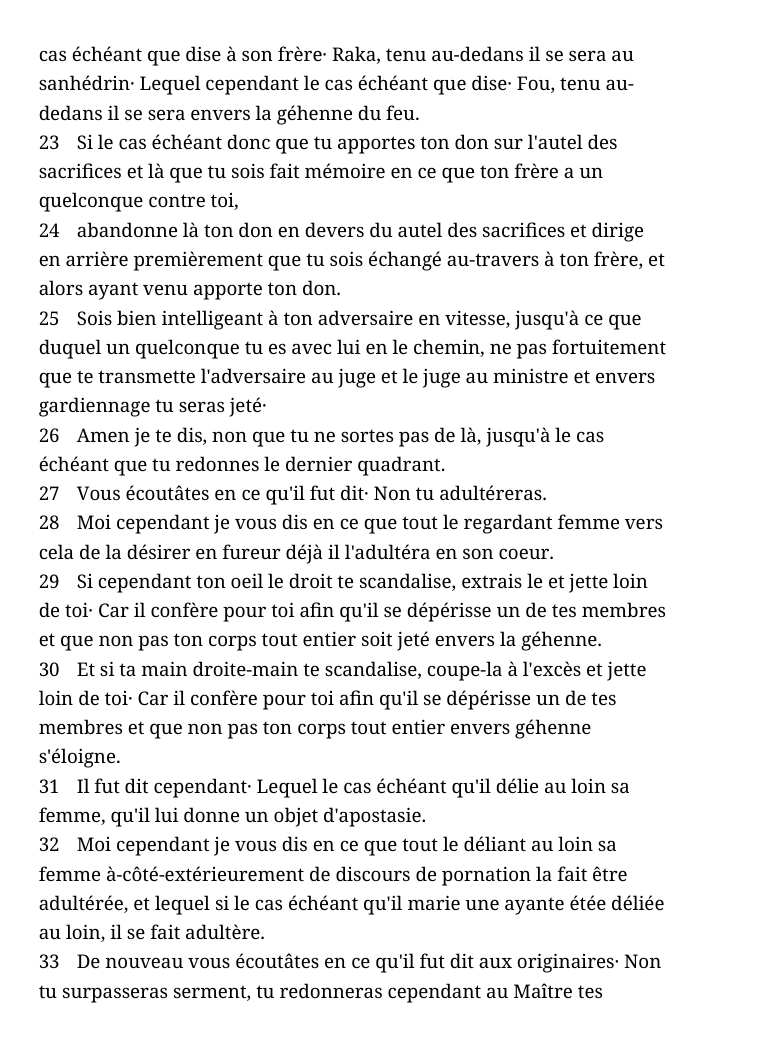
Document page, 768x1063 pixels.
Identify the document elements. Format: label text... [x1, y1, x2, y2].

text cas échéant que dise à son frère· Raka, tenu au-dedans il se sera au sanhédrin· Lequel cependant le cas échéant que dise· Fou, tenu au-dedans il se sera envers la géhenne du feu. 23 Si le cas échéant donc que tu apportes ton don sur l'autel des sacrifices et là que tu sois fait mémoire en ce que ton frère a un quelconque contre toi, 24 abandonne là ton don en devers du autel des sacrifices et dirige en arrière premièrement que tu sois échangé au-travers à ton frère, et alors ayant venu apporte ton don. 25 Sois bien intelligeant à ton adversaire en vitesse, jusqu'à ce que duquel un quelconque tu es avec lui en le chemin, ne pas fortuitement que te transmette l'adversaire au juge et le juge au ministre et envers gardiennage tu seras jeté· 26 Amen je te dis, non que tu ne sortes pas de là, jusqu'à le cas échéant que tu redonnes le dernier quadrant. 27 Vous écoutâtes en ce qu'il fut dit· Non tu adultéreras. 28 Moi cependant je vous dis en ce que tout le regardant femme vers cela de la désirer en fureur déjà il l'adultéra en son coeur. 29 Si cependant ton oeil le droit te scandalise, extrais le et jette loin de toi· Car il confère pour toi afin qu'il se dépérisse un de tes membres et que non pas ton corps tout entier soit jeté envers la géhenne. 30 Et si ta main droite-main te scandalise, coupe-la à l'excès et jette loin de toi· Car il confère pour toi afin qu'il se dépérisse un de tes membres et que non pas ton corps tout entier envers géhenne s'éloigne. 31 Il fut dit cependant· Lequel le cas échéant qu'il délie au loin sa femme, qu'il lui donne un objet d'apostasie. 32 Moi cependant je vous dis en ce que tout le déliant au loin sa femme à-côté-extérieurement de discours de pornation la fait être adultérée, et lequel si le cas échéant qu'il marie une ayante étée déliée au loin, il se fait adultère. 33 De nouveau vous écoutâtes en ce qu'il fut dit aux originaires· Non tu surpasseras serment, tu redonneras cependant au Maître tes [38, 41, 667, 1003]
